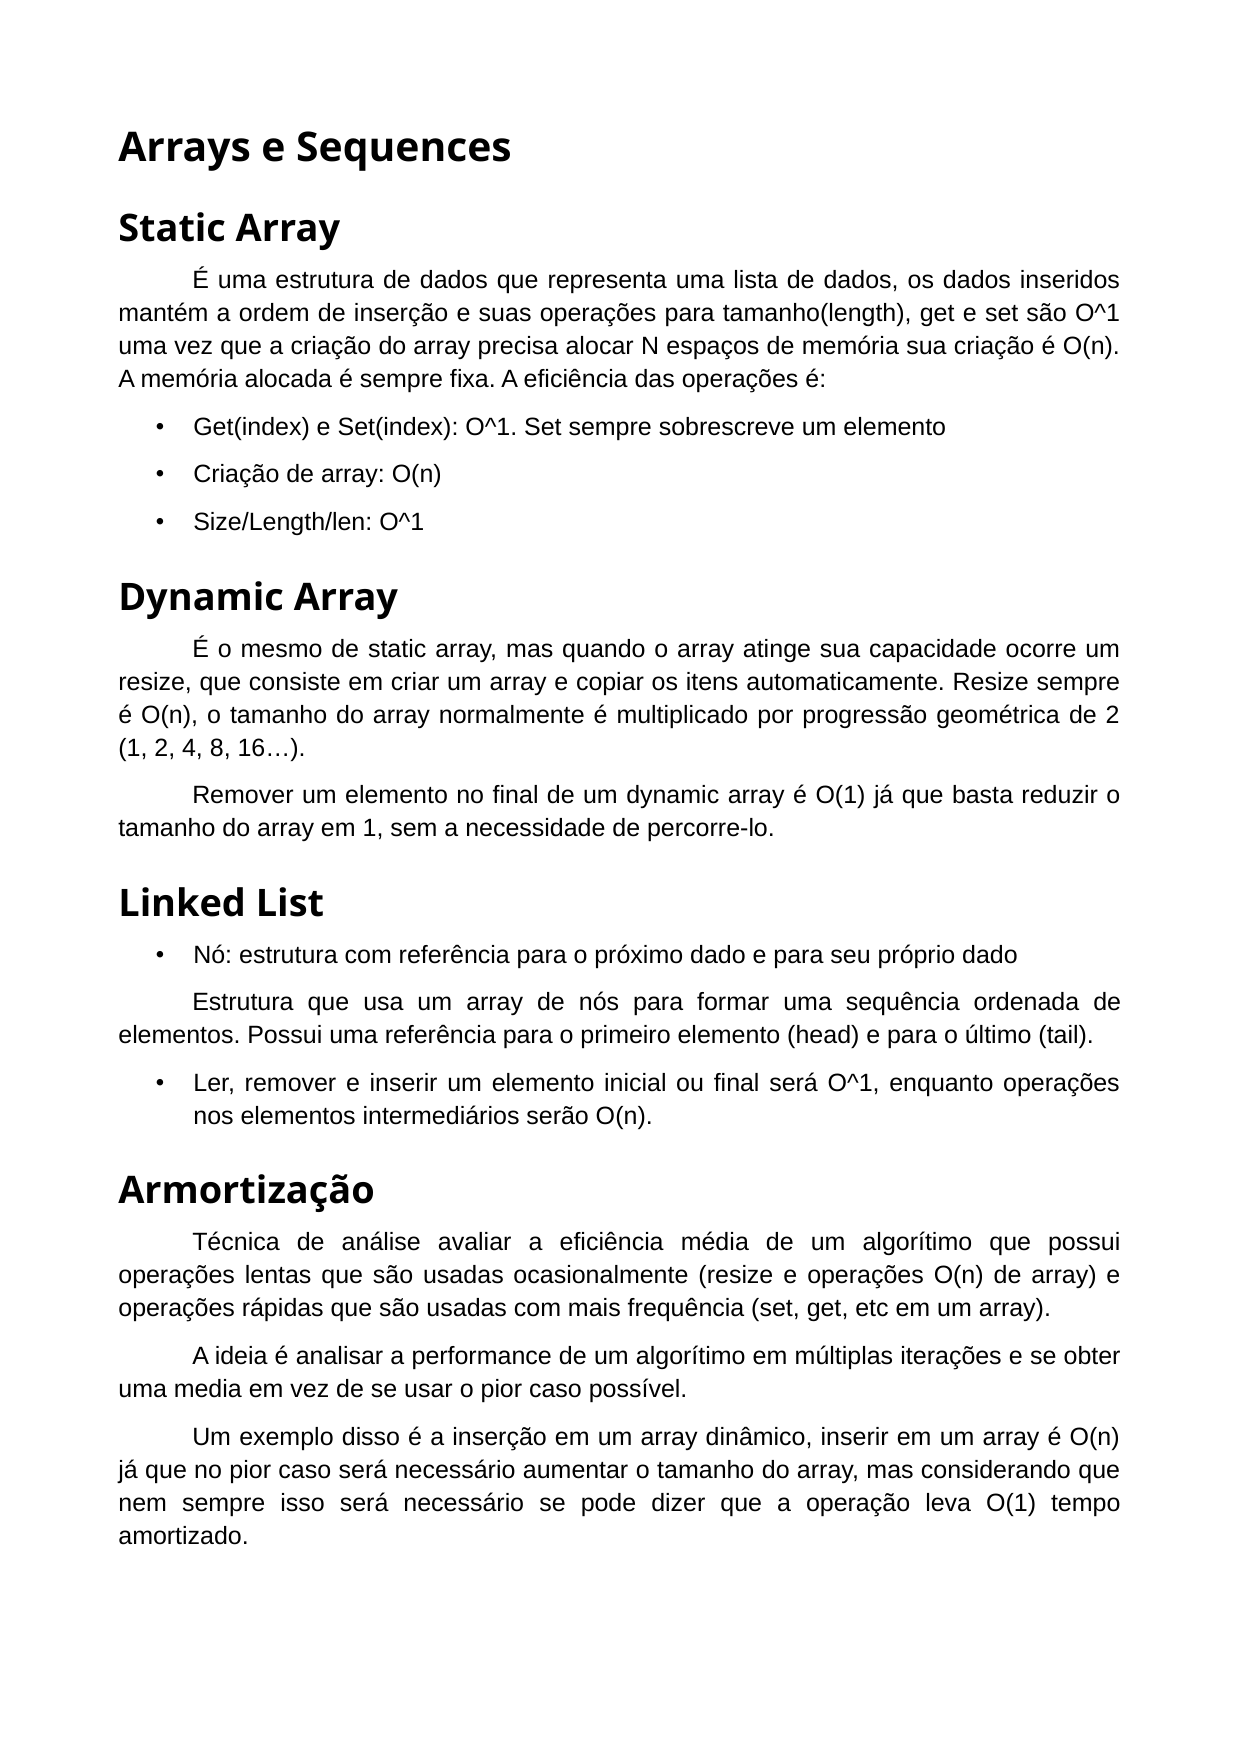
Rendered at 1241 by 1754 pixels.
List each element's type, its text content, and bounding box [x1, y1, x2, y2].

text A ideia é analisar a performance de um algorítimo em múltiplas iterações e se obter uma media em vez de se usar o pior caso possível. [118, 1341, 1122, 1403]
text Remover um elemento no final de um dynamic array é O(1) já que basta reduzir o tamanho do array em 1, sem a necessidade de percorre-lo. [118, 780, 1122, 842]
text É uma estrutura de dados que representa uma lista de dados, os dados inseridos mantém a ordem de inserção e suas operações para tamanho(length), get e set são O^1 uma vez que a criação do array precisa alocar N espaços de memória sua criação é O(n). A memória alocada é sempre fixa. A eficiência das operações é: [118, 265, 1122, 393]
list Size/Length/len: O^1 [156, 507, 1122, 536]
list Nó: estrutura com referência para o próximo dado e para seu próprio dado [156, 939, 1122, 968]
subtitle Static Array [118, 201, 1122, 252]
subtitle Dynamic Array [118, 569, 1122, 621]
list Ler, remover e inserir um elemento inicial ou final será O^1, enquanto operações nos elementos intermediários serão O(n). [156, 1068, 1122, 1130]
text Um exemplo disso é a inserção em um array dinâmico, inserir em um array é O(n) já que no pior caso será necessário aumentar o tamanho do array, mas considerando que nem sempre isso será necessário se pode dizer que a operação leva O(1) tempo amortizado. [118, 1422, 1122, 1549]
text Técnica de análise avaliar a eficiência média de um algorítimo que possui operações lentas que são usadas ocasionalmente (resize e operações O(n) de array) e operações rápidas que são usadas com mais frequência (set, get, etc em um array). [118, 1227, 1122, 1322]
subtitle Linked List [118, 875, 1122, 927]
text Estrutura que usa um array de nós para formar uma sequência ordenada de elementos. Possui uma referência para o primeiro elemento (head) e para o último (tail). [118, 987, 1122, 1049]
list Criação de array: O(n) [156, 459, 1122, 488]
subtitle Arrays e Sequences [118, 118, 1122, 174]
list Get(index) e Set(index): O^1. Set sempre sobrescreve um elemento [156, 412, 1122, 441]
subtitle Armortização [118, 1163, 1122, 1215]
text É o mesmo de static array, mas quando o array atinge sua capacidade ocorre um resize, que consiste em criar um array e copiar os itens automaticamente. Resize sempre é O(n), o tamanho do array normalmente é multiplicado por progressão geométrica de 2 (1, 2, 4, 8, 16…). [118, 633, 1122, 761]
